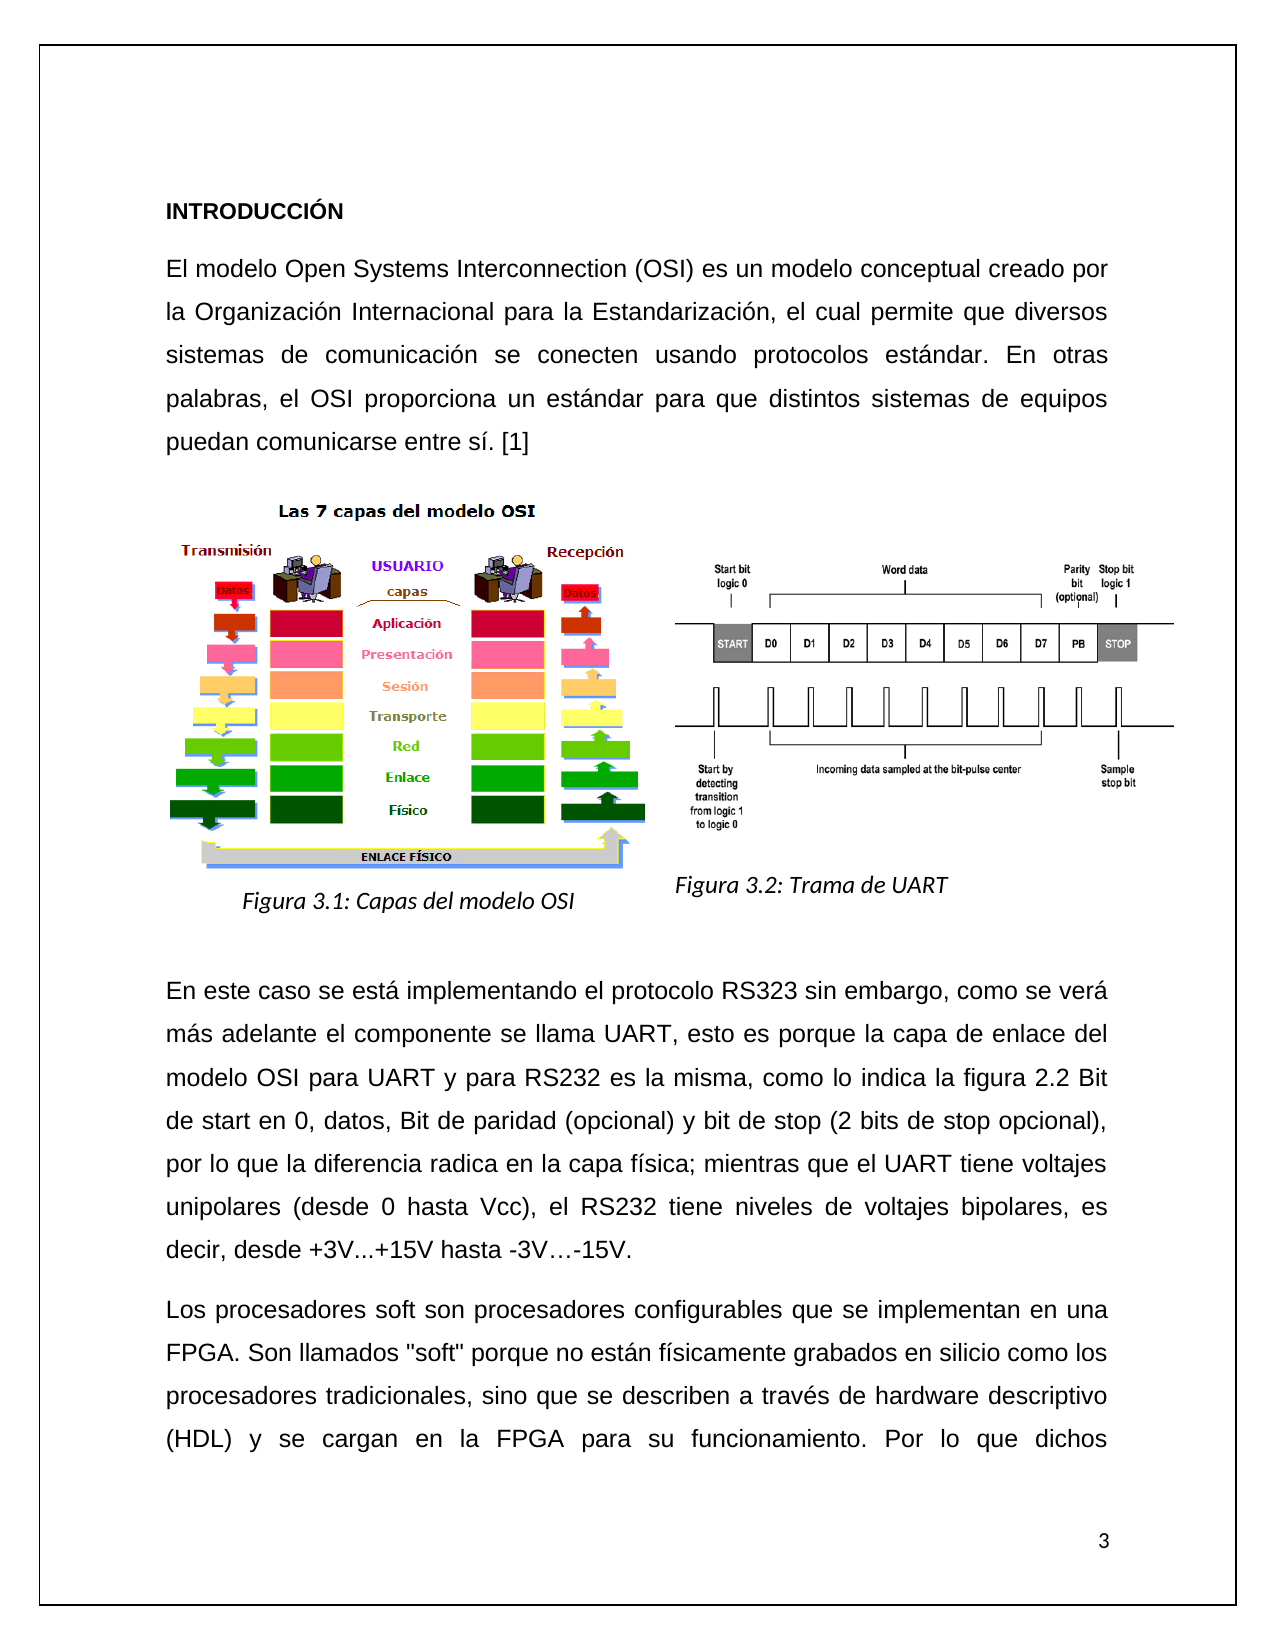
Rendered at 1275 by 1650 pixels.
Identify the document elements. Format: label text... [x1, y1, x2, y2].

text En este caso se está implementando el protocolo RS323 sin embargo, como se verá más adelante el componente se llama UART, esto es porque la capa de enlace del modelo OSI para UART y para RS232 es la misma, como lo indica la figura 2.2 Bit de start en 0, datos, Bit de paridad (opcional) y bit de stop (2 bits de stop opcional), por lo que la diferencia radica en la capa física; mientras que el UART tiene voltajes unipolares (desde 0 hasta Vcc), el RS232 tiene niveles de voltajes bipolares, es decir, desde +3V...+15V hasta -3V…-15V. [164, 479, 1174, 1264]
text Figura 3.2: Trama de UART [675, 854, 1174, 899]
text INTRODUCCIÓN [166, 198, 1109, 224]
text El modelo Open Systems Interconnection (OSI) es un modelo conceptual creado por la Organización Internacional para la Estandarización, el cual permite que diversos sistemas de comunicación se conecten usando protocolos estándar. En otras palabras, el OSI proporciona un estándar para que distintos sistemas de equipos puedan comunicarse entre sí. [1] [166, 254, 1109, 455]
picture [163, 491, 648, 871]
text Figura 3.1: Capas del modelo OSI [164, 492, 655, 915]
text Los procesadores soft son procesadores configurables que se implementan en una FPGA. Son llamados "soft" porque no están físicamente grabados en silicio como los procesadores tradicionales, sino que se describen a través de hardware descriptivo (HDL) y se cargan en la FPGA para su funcionamiento. Por lo que dichos [166, 1295, 1109, 1453]
picture [675, 538, 1174, 854]
